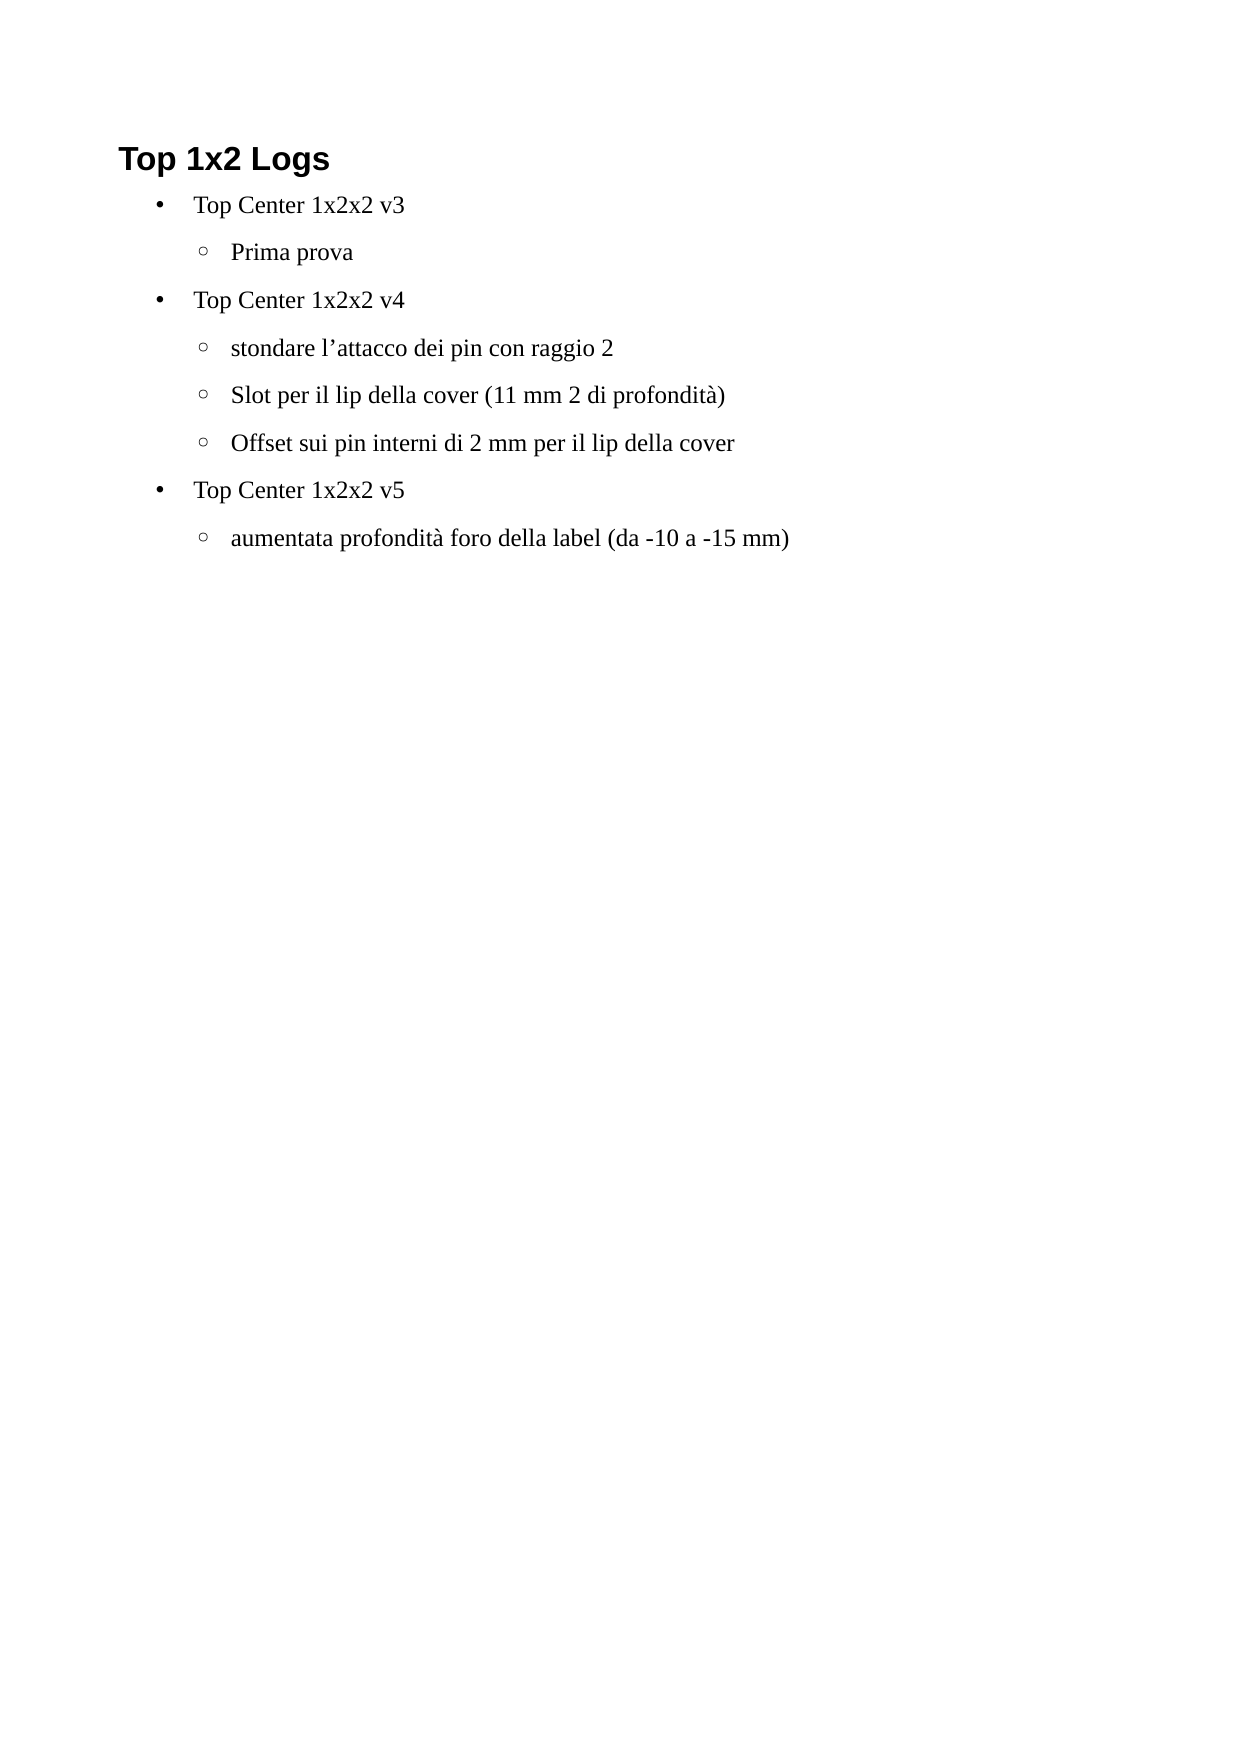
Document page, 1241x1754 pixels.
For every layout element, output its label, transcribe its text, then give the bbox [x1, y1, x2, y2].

list Offset sui pin interni di 2 mm per il lip della cover [193, 428, 1122, 457]
list Prima prova [193, 237, 1122, 266]
list Slot per il lip della cover (11 mm 2 di profondità) [193, 380, 1122, 409]
list aumentata profondità foro della label (da -10 a -15 mm) [193, 523, 1122, 552]
list stondare l’attacco dei pin con raggio 2 [193, 333, 1122, 361]
list Top Center 1x2x2 v3 [156, 190, 1122, 219]
list Top Center 1x2x2 v5 [156, 476, 1122, 504]
list Top Center 1x2x2 v4 [156, 285, 1122, 314]
subtitle Top 1x2 Logs [118, 139, 1122, 177]
